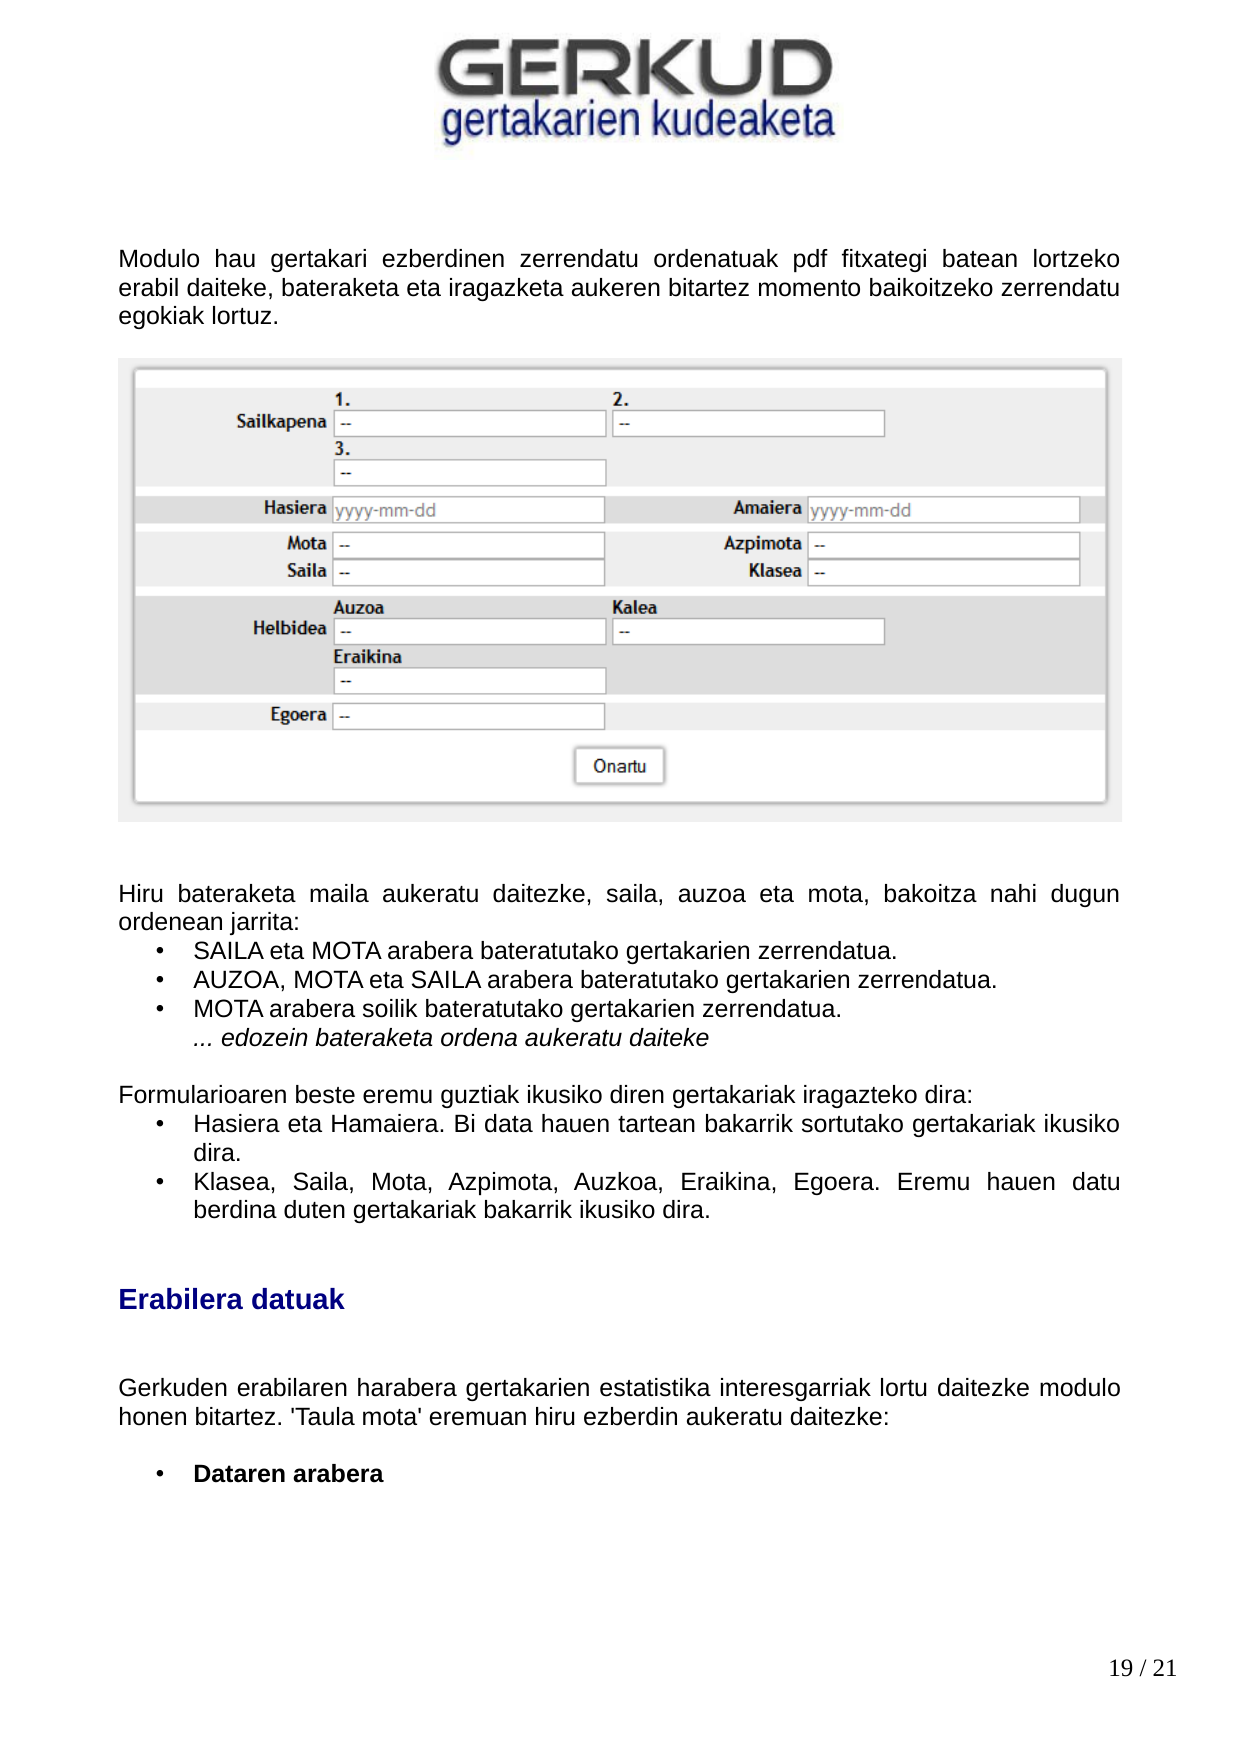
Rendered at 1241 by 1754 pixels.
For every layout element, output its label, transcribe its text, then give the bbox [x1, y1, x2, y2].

text Modulo hau gertakari ezberdinen zerrendatu ordenatuak pdf fitxategi batean lortzeko erabil daiteke, bateraketa eta iragazketa aukeren bitartez momento baikoitzeko zerrendatu egokiak lortuz. [118, 244, 1122, 330]
list MOTA arabera soilik bateratutako gertakarien zerrendatua. [156, 994, 1122, 1023]
list Klasea, Saila, Mota, Azpimota, Auzkoa, Eraikina, Egoera. Eremu hauen datu berdina duten gertakariak bakarrik ikusiko dira. [156, 1167, 1122, 1224]
text Hiru bateraketa maila aukeratu daitezke, saila, auzoa eta mota, bakoitza nahi dugun ordenean jarrita: [118, 879, 1122, 936]
text Formularioaren beste eremu guztiak ikusiko diren gertakariak iragazteko dira: [118, 1080, 1122, 1109]
text Gerkuden erabilaren harabera gertakarien estatistika interesgarriak lortu daitezke modulo honen bitartez. 'Taula mota' eremuan hiru ezberdin aukeratu daitezke: [118, 1373, 1122, 1430]
picture [434, 23, 844, 160]
list Dataren arabera [156, 1459, 1122, 1488]
subtitle Erabilera datuak [118, 1282, 1122, 1315]
list AUZOA, MOTA eta SAILA arabera bateratutako gertakarien zerrendatua. [156, 965, 1122, 994]
list SAILA eta MOTA arabera bateratutako gertakarien zerrendatua. [156, 936, 1122, 965]
list ... edozein bateraketa ordena aukeratu daiteke [156, 1023, 1122, 1051]
list Hasiera eta Hamaiera. Bi data hauen tartean bakarrik sortutako gertakariak ikusiko dira. [156, 1109, 1122, 1167]
picture [118, 358, 1123, 822]
